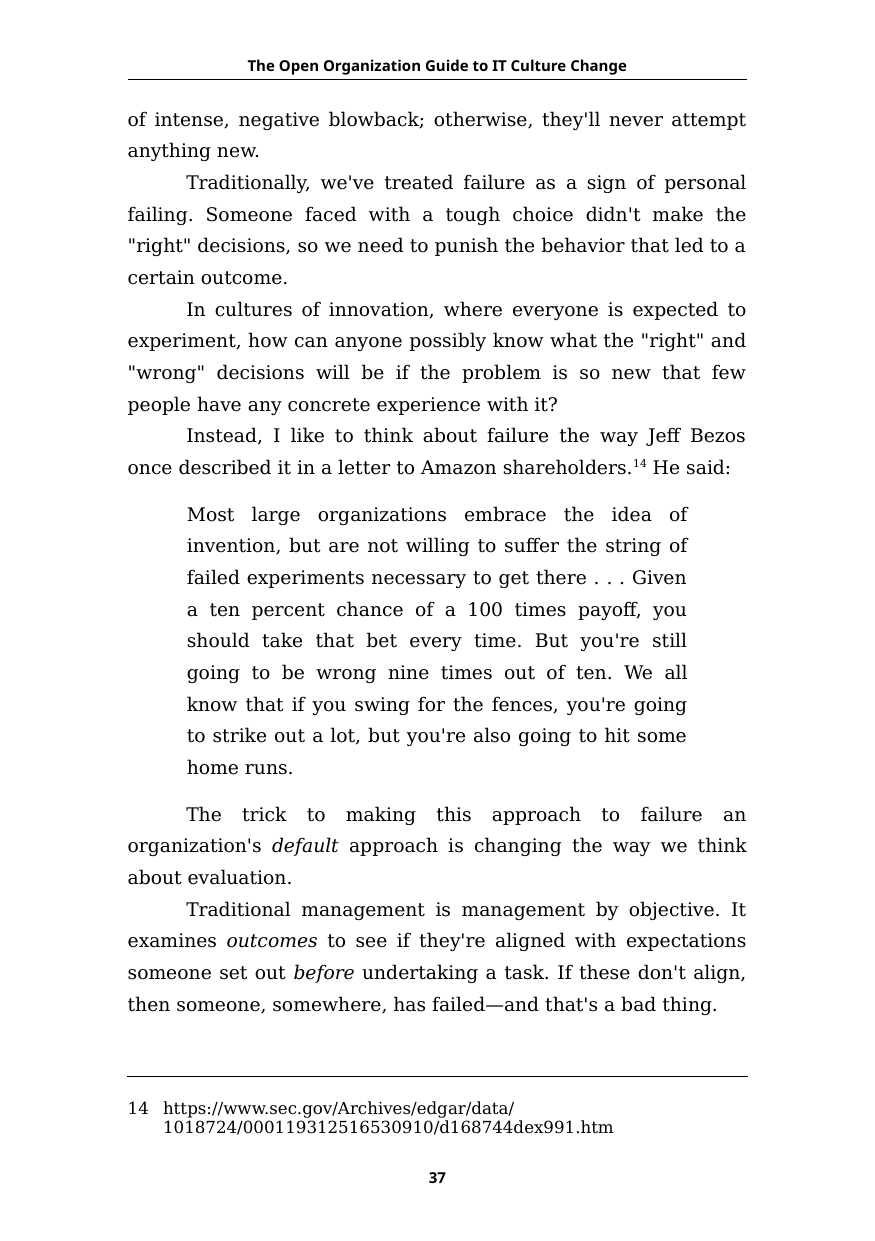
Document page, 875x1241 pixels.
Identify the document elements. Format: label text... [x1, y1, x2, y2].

text Most large organizations embrace the idea of invention, but are not willing to suffer the string of failed experiments necessary to get there . . . Given a ten percent chance of a 100 times payoff, you should take that bet every time. But you're still going to be wrong nine times out of ten. We all know that if you swing for the fences, you're going to strike out a lot, but you're also going to hit some home runs. [187, 504, 688, 779]
text Traditionally, we've treated failure as a sign of personal failing. Someone faced with a tough choice didn't make the "right" decisions, so we need to punish the behavior that led to a certain outcome. [127, 172, 747, 289]
text Traditional management is management by objective. It examines outcomes to see if they're aligned with expectations someone set out before undertaking a task. If these don't align, then someone, somewhere, has failed—and that's a bad thing. [127, 899, 747, 1016]
text The trick to making this approach to failure an organization's default approach is changing the way we think about evaluation. [127, 804, 747, 889]
text of intense, negative blowback; otherwise, they'll never attempt anything new. [127, 109, 747, 162]
text https://www.sec.gov/Archives/edgar/data/1018724/000119312516530910/d168744dex991.htm [127, 1099, 747, 1138]
text In cultures of innovation, where everyone is expected to experiment, how can anyone possibly know what the "right" and "wrong" decisions will be if the problem is so new that few people have any concrete experience with it? [127, 299, 747, 416]
text Instead, I like to think about failure the way Jeff Bezos once described it in a letter to Amazon shareholders. He said: [127, 425, 747, 479]
